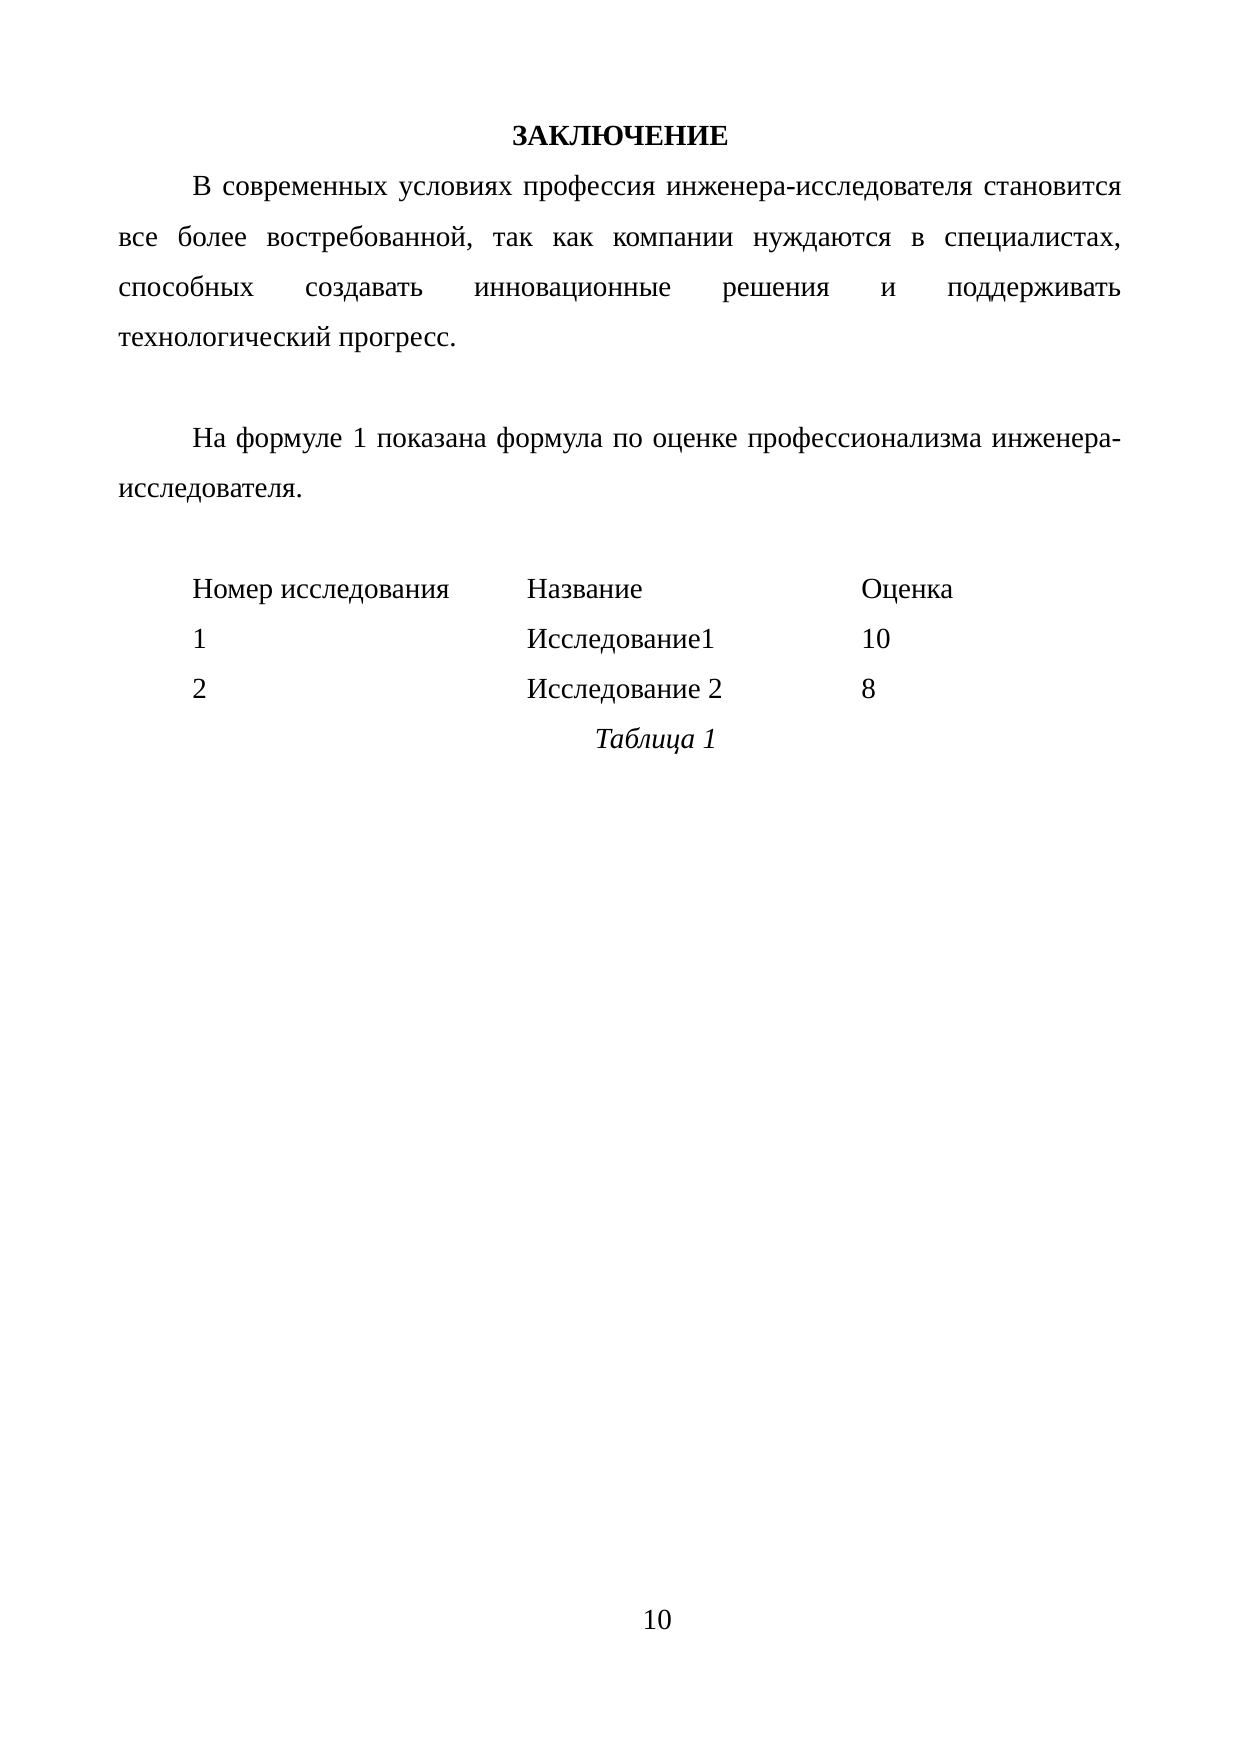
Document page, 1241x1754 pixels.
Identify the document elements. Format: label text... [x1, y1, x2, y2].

table_cell 2 [118, 671, 453, 722]
table_cell 8 [788, 671, 1122, 722]
table_cell 1 [118, 621, 453, 671]
table_header Название [453, 571, 787, 621]
subtitle ЗАКЛЮЧЕНИЕ [118, 118, 1122, 152]
text Таблица 1 [118, 722, 1122, 755]
text На формуле 1 показана формула по оценке профессионализма инженера-исследователя. [118, 420, 1122, 504]
table_cell Исследование1 [453, 621, 787, 671]
table_cell 10 [788, 621, 1122, 671]
text В современных условиях профессия инженера-исследователя становится все более востребованной, так как компании нуждаются в специалистах, способных создавать инновационные решения и поддерживать технологический прогресс. [118, 168, 1122, 353]
table_header Номер исследования [118, 571, 453, 621]
table_header Оценка [788, 571, 1122, 621]
table_cell Исследование 2 [453, 671, 787, 722]
